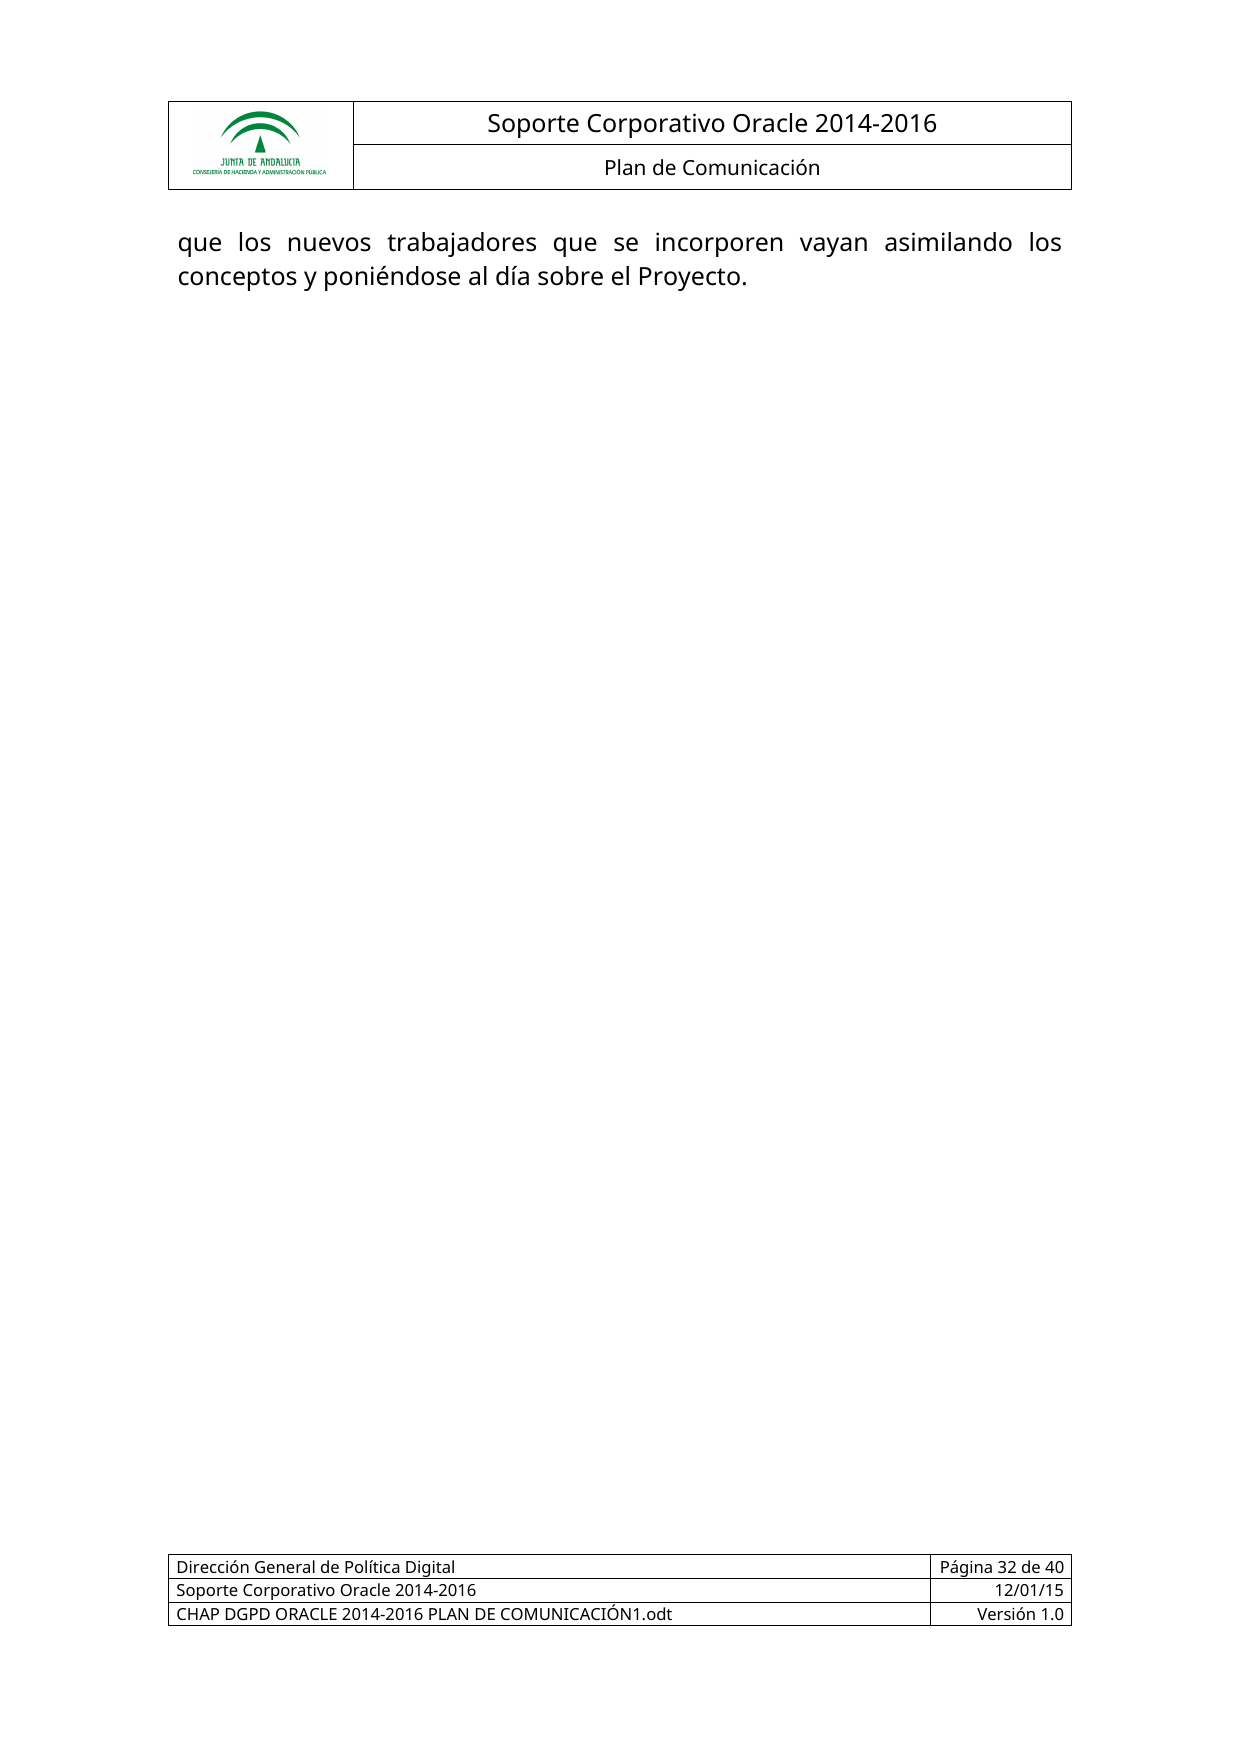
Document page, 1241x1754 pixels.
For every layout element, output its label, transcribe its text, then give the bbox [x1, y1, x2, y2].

text que los nuevos trabajadores que se incorporen vayan asimilando los conceptos y poniéndose al día sobre el Proyecto. [177, 224, 1063, 293]
picture [192, 110, 327, 175]
